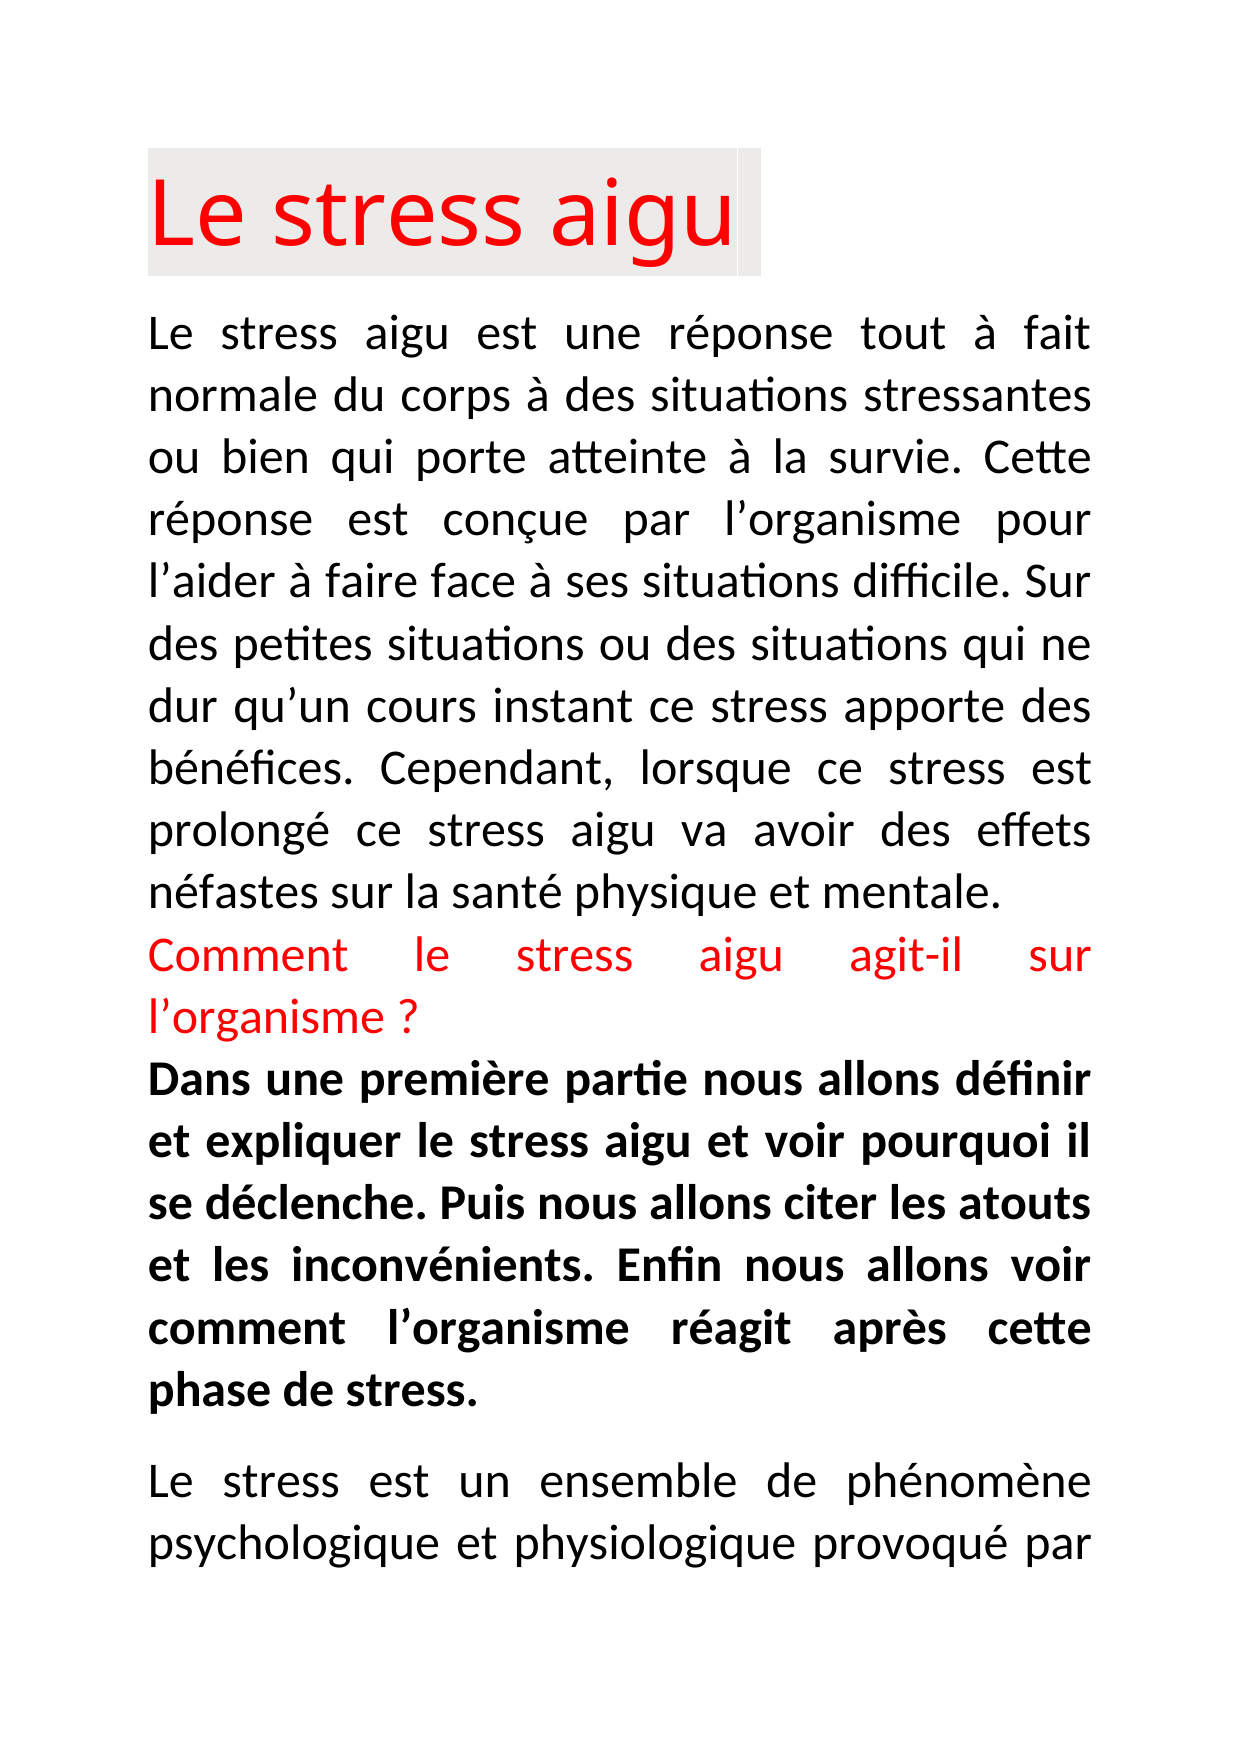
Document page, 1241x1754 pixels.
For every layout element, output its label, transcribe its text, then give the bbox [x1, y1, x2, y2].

text Comment le stress aigu agit-il sur l’organisme ? [148, 922, 1093, 1047]
text Dans une première partie nous allons définir et expliquer le stress aigu et voir pourquoi il se déclenche. Puis nous allons citer les atouts et les inconvénients. Enfin nous allons voir comment l’organisme réagit après cette phase de stress. [148, 1047, 1093, 1420]
text Le stress est un ensemble de phénomène psychologique et physiologique provoqué par [148, 1449, 1093, 1573]
text Le stress aigu est une réponse tout à fait normale du corps à des situations stressantes ou bien qui porte atteinte à la survie. Cette réponse est conçue par l’organisme pour l’aider à faire face à ses situations difficile. Sur des petites situations ou des situations qui ne dur qu’un cours instant ce stress apporte des bénéfices. Cependant, lorsque ce stress est prolongé ce stress aigu va avoir des effets néfastes sur la santé physique et mentale. [148, 301, 1093, 922]
text Le stress aigu ​ [148, 148, 1093, 276]
